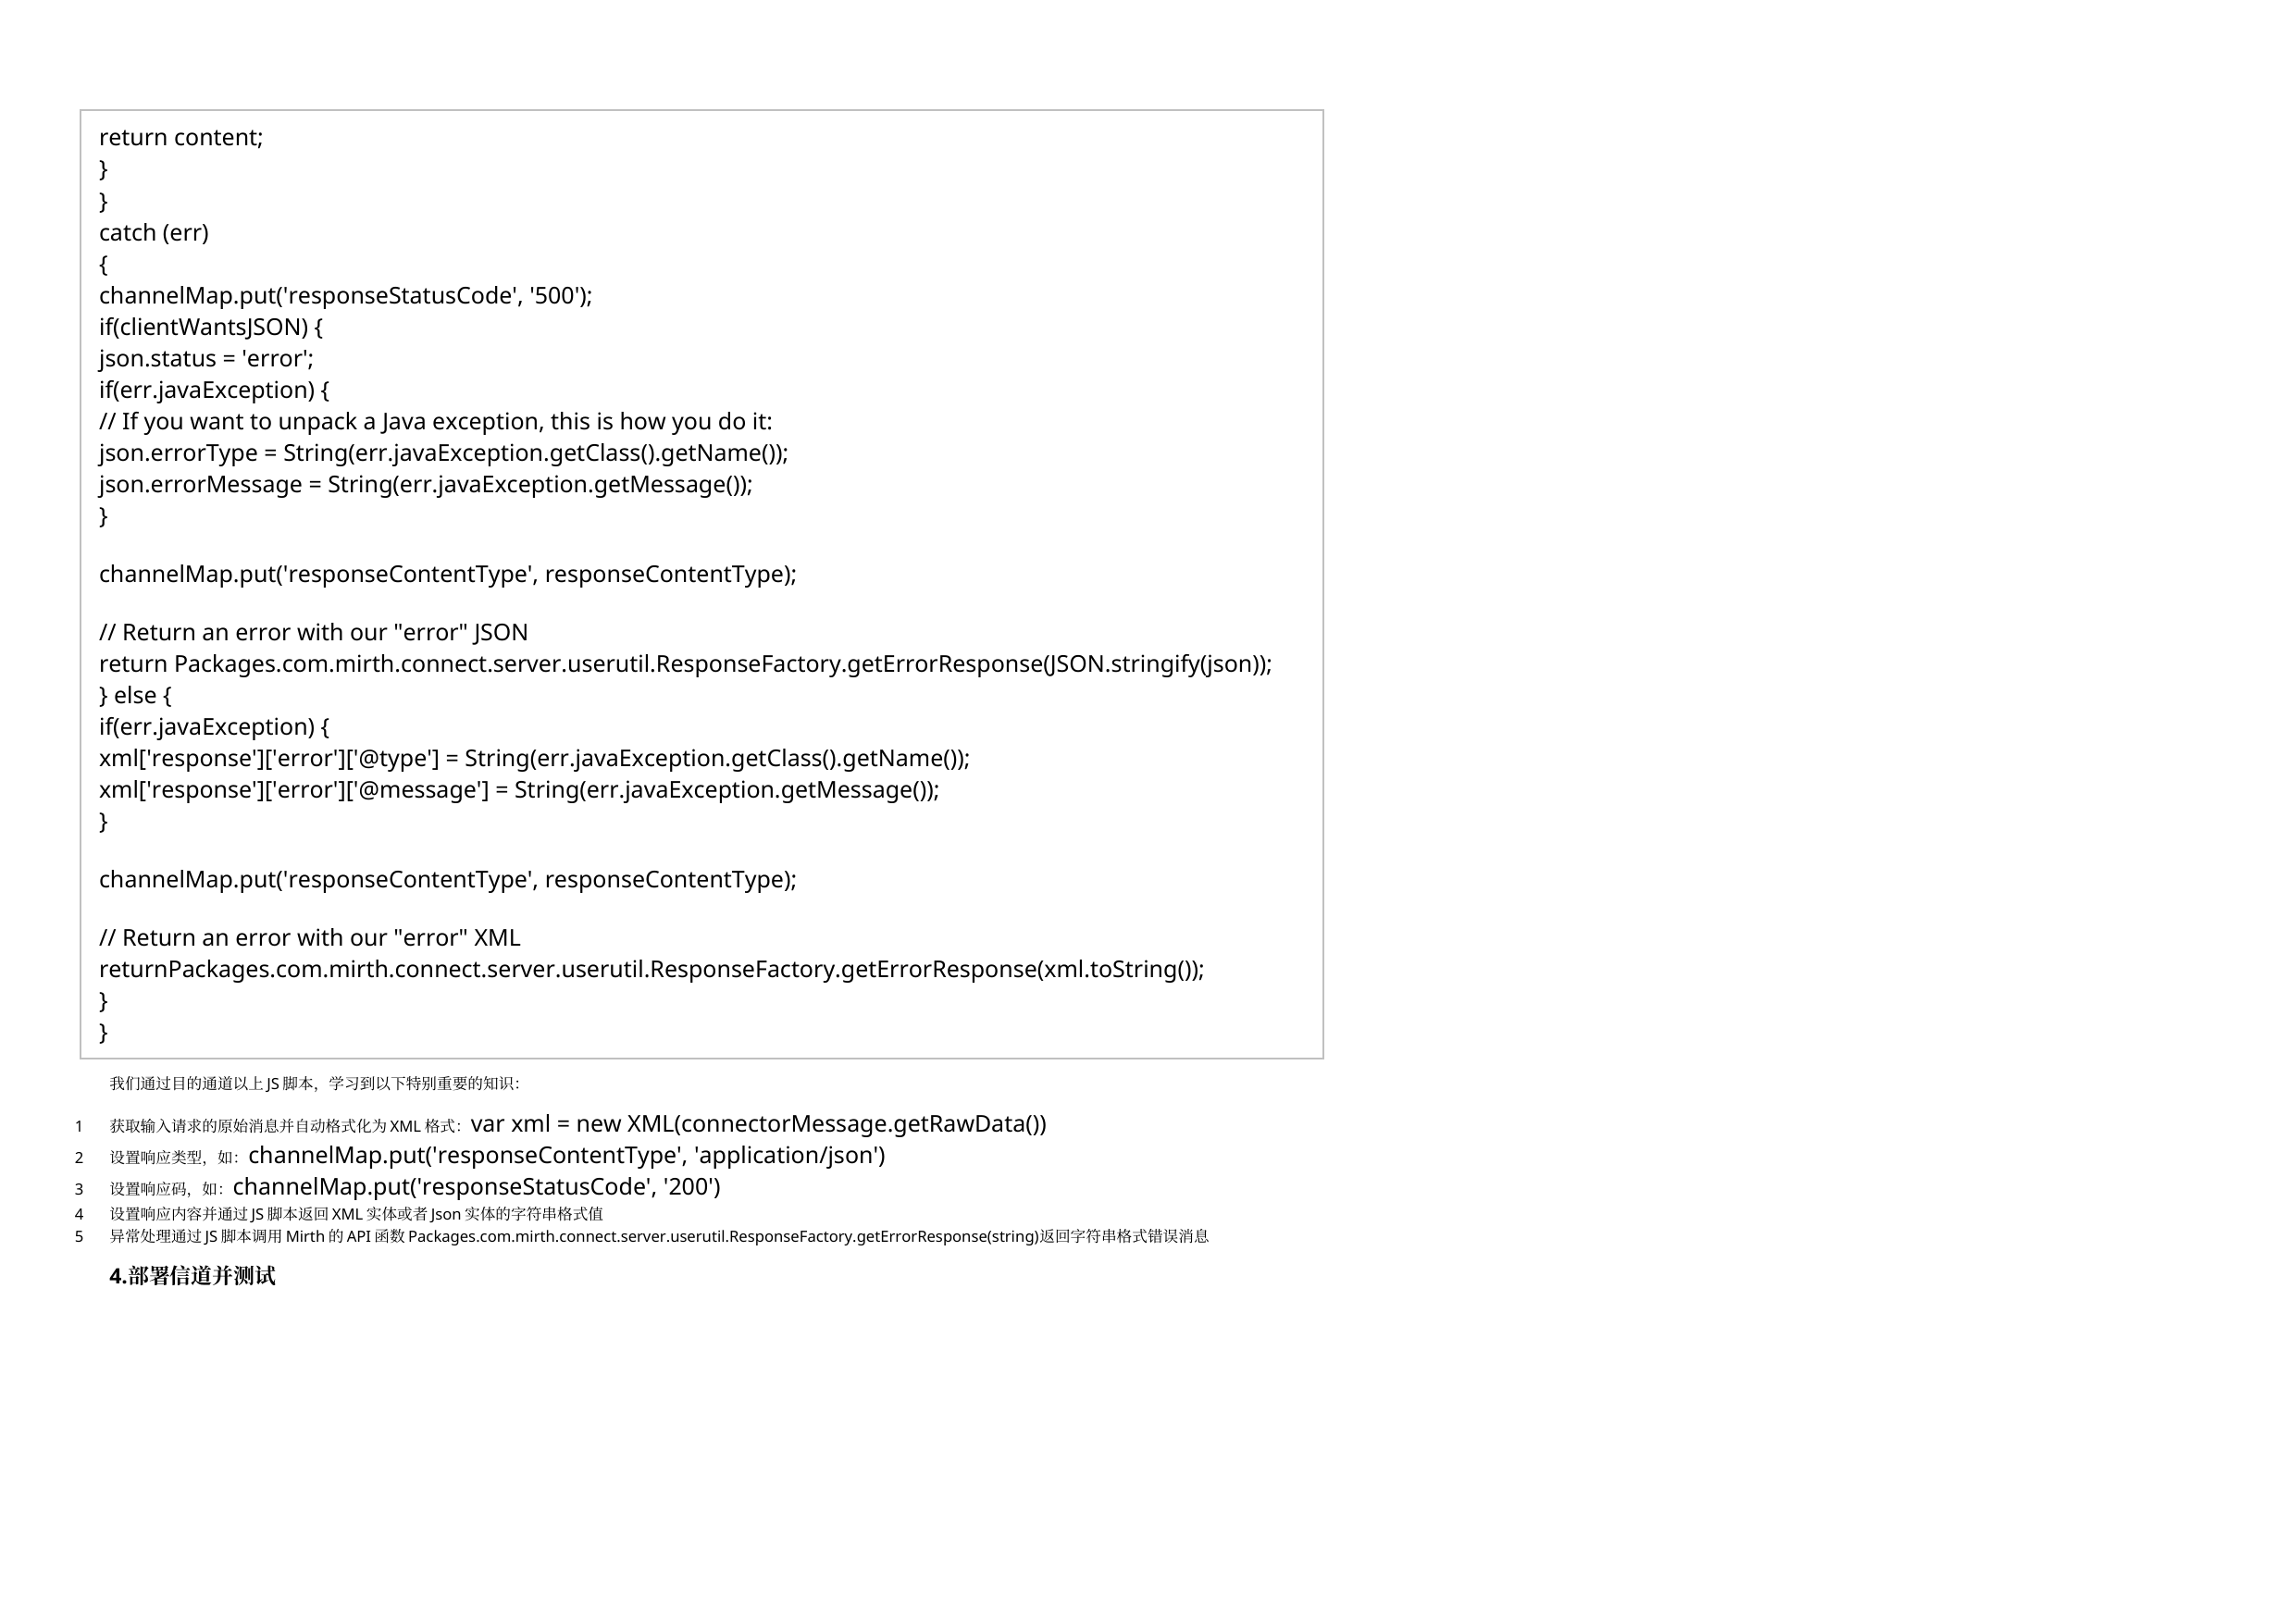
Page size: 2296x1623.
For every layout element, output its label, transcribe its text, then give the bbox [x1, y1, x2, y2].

list 异常处理通过JS脚本调用Mirth的API函数Packages.com.mirth.connect.server.userutil.ResponseFactory.getErrorResponse(string)返回字符串格式错误消息 [75, 1224, 2186, 1246]
list 获取输入请求的原始消息并自动格式化为XML格式：var xml = new XML(connectorMessage.getRawData()) [75, 1108, 2186, 1139]
text 我们通过目的通道以上JS脚本，学习到以下特别重要的知识： [109, 1072, 2186, 1095]
list 设置响应类型，如：channelMap.put('responseContentType', 'application/json') [75, 1139, 2186, 1171]
list 设置响应码，如：channelMap.put('responseStatusCode', '200') [75, 1171, 2186, 1202]
table_header return content; } } catch (err) { channelMap.put('responseStatusCode', '500'); if(clientWantsJSON) { json.status = 'error'; if(err.javaException) { // If you want to unpack a Java exception, this is how you do it: json.errorType = String(err.javaException.getClass().getName()); json.errorMessage = String(err.javaException.getMessage()); } channelMap.put('responseContentType', responseContentType); // Return an error with our "error" JSON return Packages.com.mirth.connect.server.userutil.ResponseFactory.getErrorResponse(JSON.stringify(json)); } else { if(err.javaException) { xml['response']['error']['@type'] = String(err.javaException.getClass().getName()); xml['response']['error']['@message'] = String(err.javaException.getMessage()); } channelMap.put('responseContentType', responseContentType); // Return an error with our "error" XML returnPackages.com.mirth.connect.server.userutil.ResponseFactory.getErrorResponse(xml.toString()); } } [81, 111, 1322, 1058]
subtitle 4.部署信道并测试 [109, 1259, 2186, 1290]
list 设置响应内容并通过JS脚本返回XML实体或者Json实体的字符串格式值 [75, 1202, 2186, 1224]
